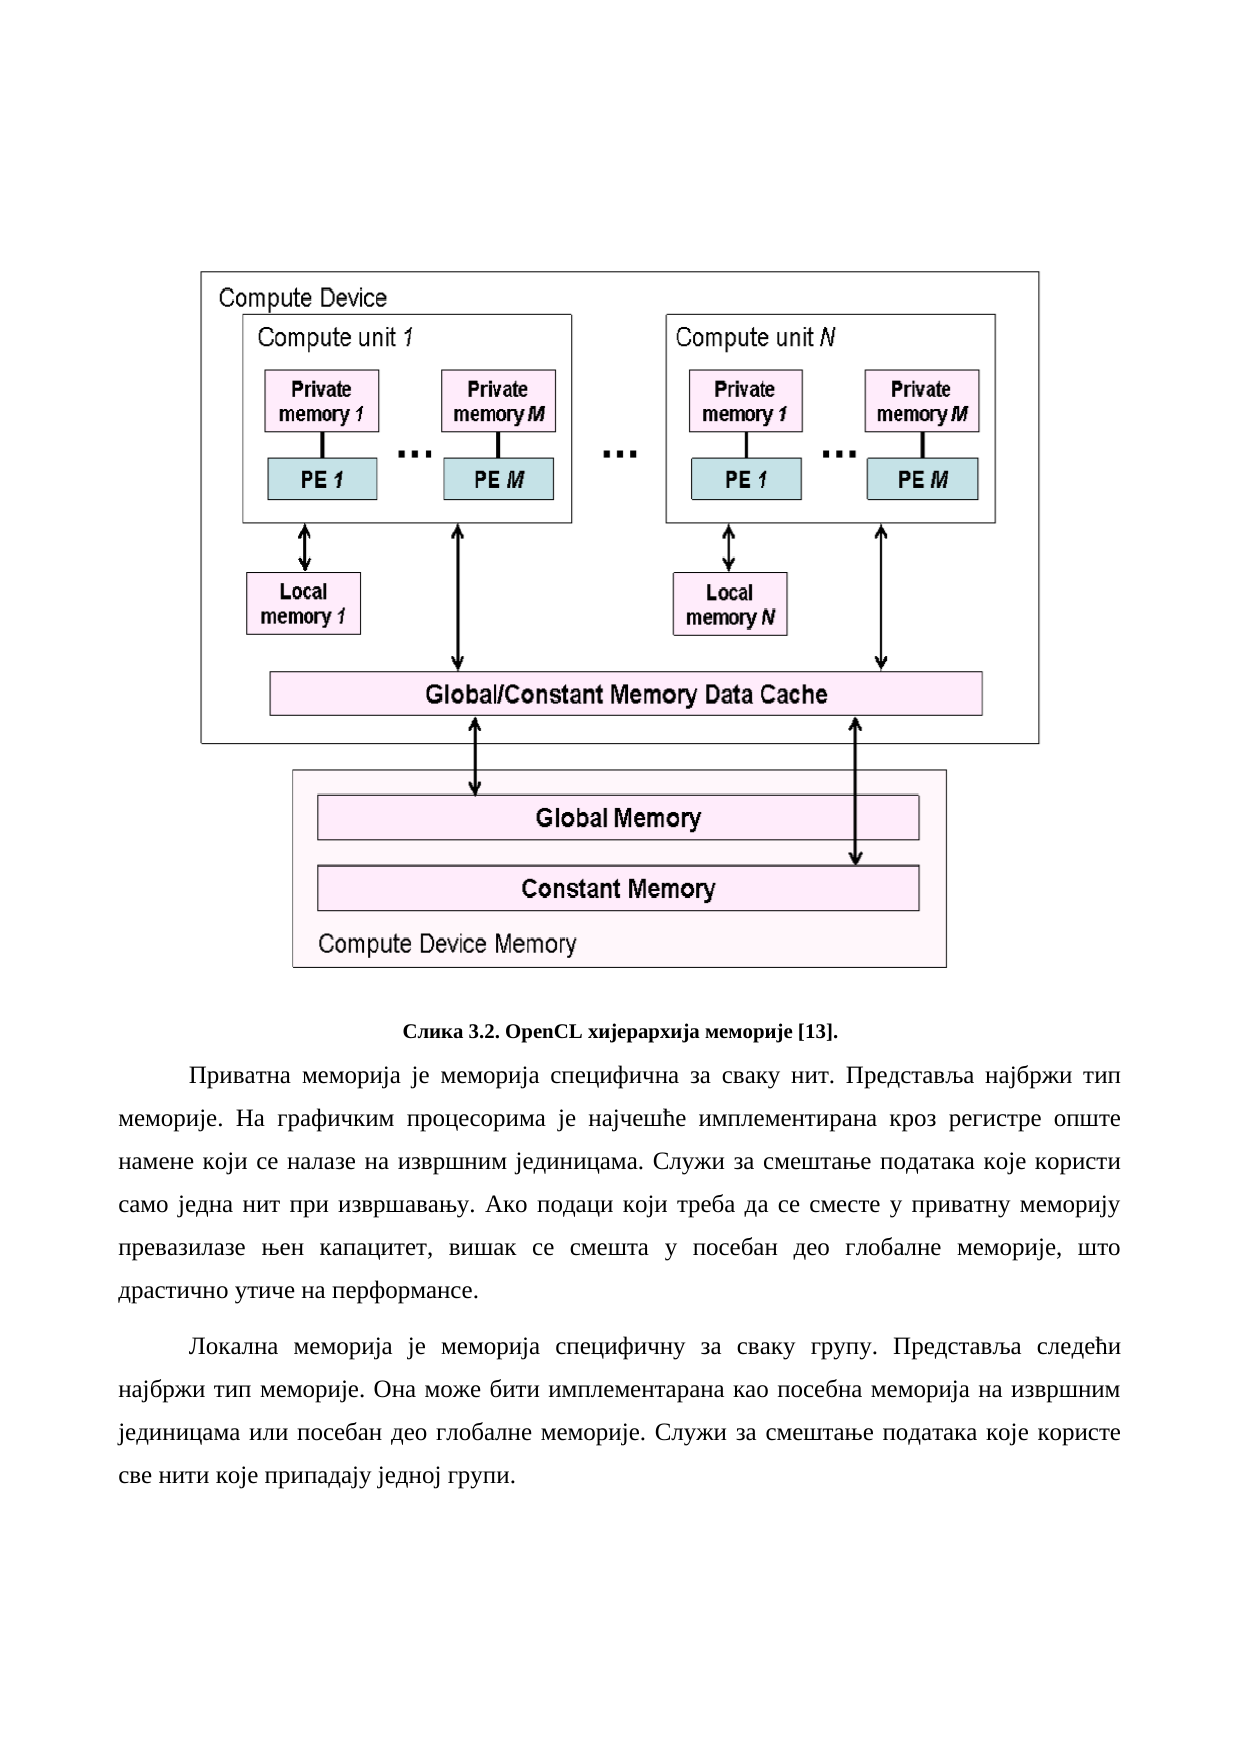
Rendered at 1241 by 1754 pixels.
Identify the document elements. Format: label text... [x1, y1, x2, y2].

text Приватна меморија је меморија специфична за сваку нит. Представља најбржи тип меморије. На графичким процесорима је најчешће имплементирана кроз регистре опште намене који се налазе на извршним јединицама. Служи за смештање података које користи само једна нит при извршавању. Ако подаци који треба да се сместе у приватну меморију превазилазе њен капацитет, вишак се смешта у посебан део глобалне меморије, што драстично утиче на перформансе. [118, 1060, 1122, 1304]
picture [175, 249, 1065, 990]
text Слика 3.2. OpenCL хијерархија меморије [13]. [118, 1019, 1122, 1043]
text Локална меморија је меморија специфичну за сваку групу. Представља следећи најбржи тип меморије. Она може бити имплементарана као посебна меморија на извршним јединицама или посебан део глобалне меморије. Служи за смештање података које користе све нити које припадају једној групи. [118, 1331, 1122, 1489]
